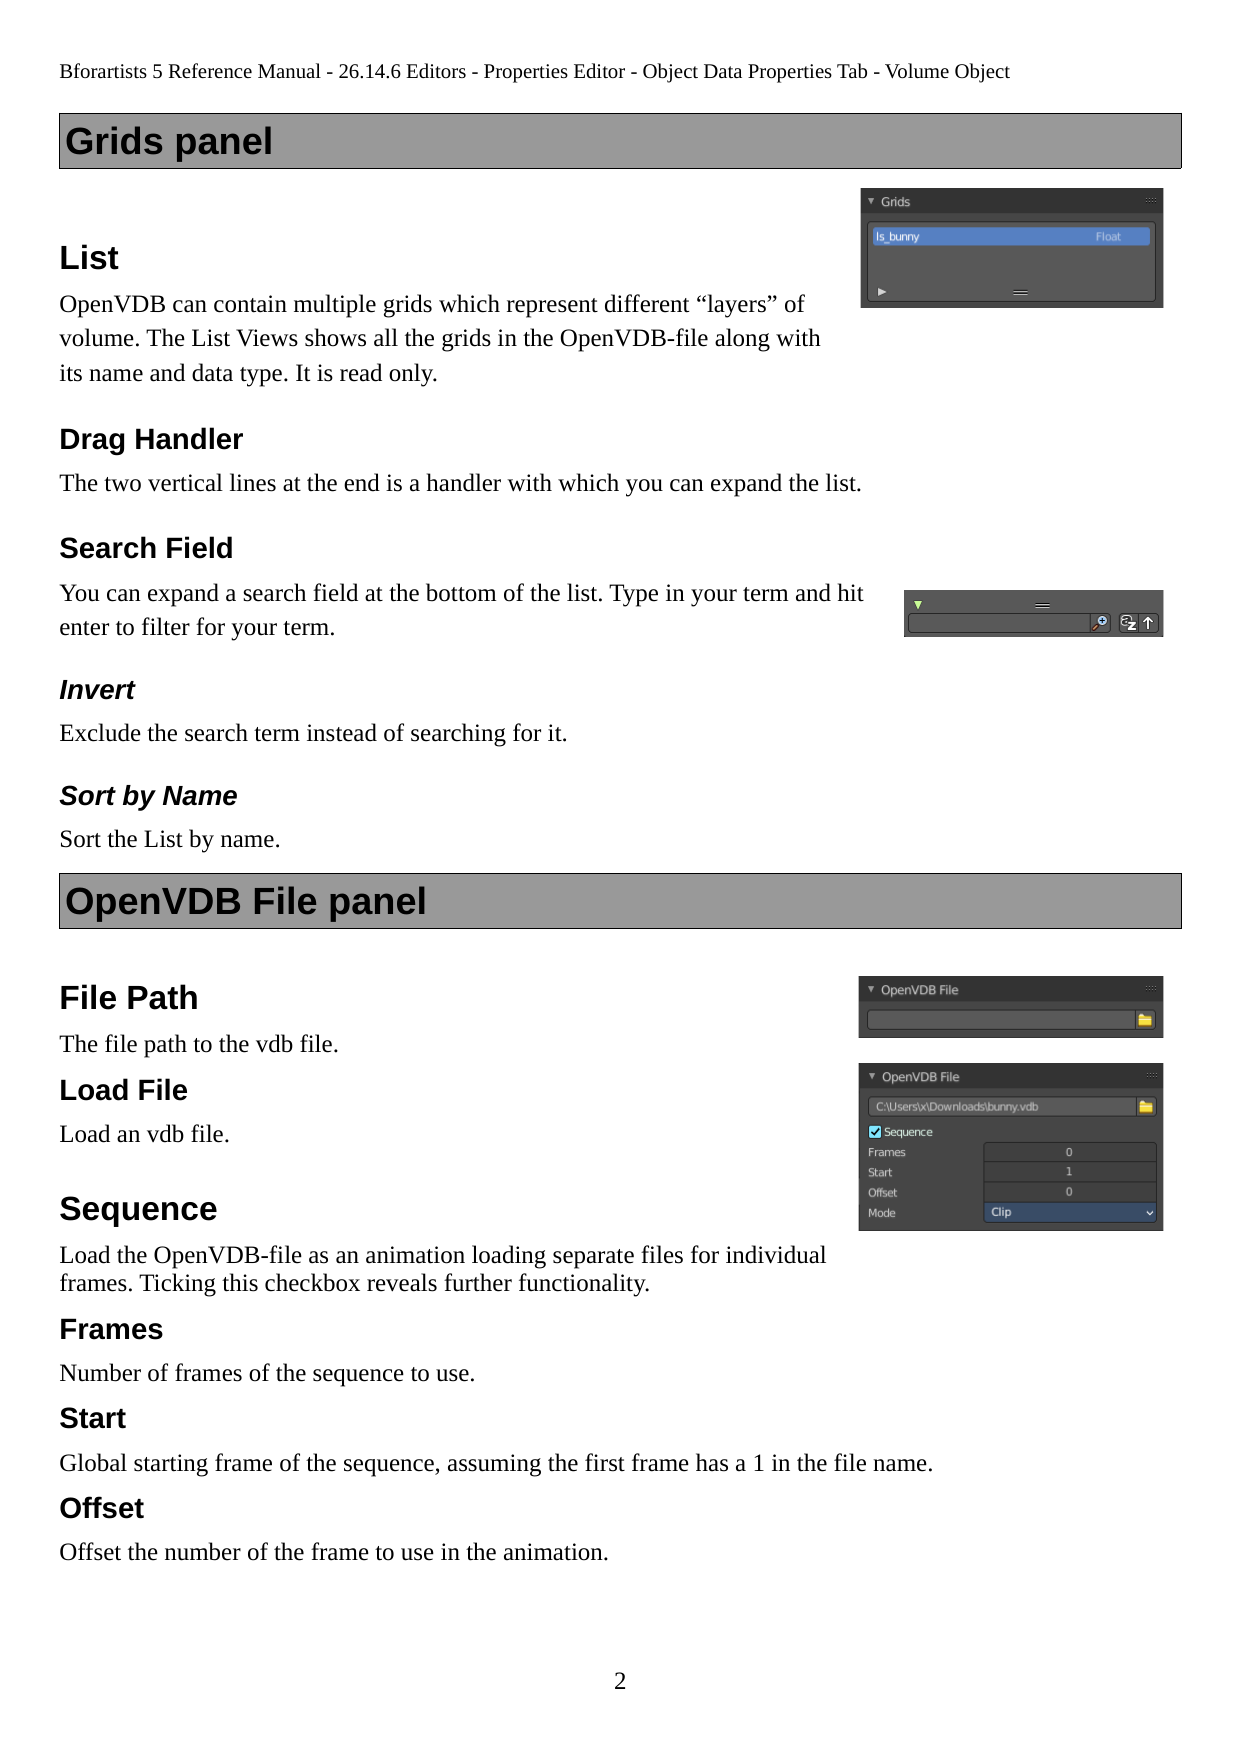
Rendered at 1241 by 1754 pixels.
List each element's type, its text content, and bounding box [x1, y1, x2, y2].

subtitle Search Field [59, 531, 1181, 565]
text OpenVDB can contain multiple grids which represent different “layers” of volume. The List Views shows all the grids in the OpenVDB-file along with its name and data type. It is read only. [59, 289, 1181, 387]
text The file path to the vdb file. [59, 1029, 1181, 1058]
picture [860, 188, 1164, 308]
text The two vertical lines at the end is a handler with which you can expand the list. [59, 468, 1181, 497]
subtitle Load File [59, 1072, 858, 1106]
text [1164, 1119, 1181, 1147]
subtitle [1164, 238, 1181, 276]
text Global starting frame of the sequence, assuming the first frame has a 1 in the file name. [59, 1448, 1181, 1476]
text You can expand a search field at the bottom of the list. Type in your term and hit enter to filter for your term. [59, 578, 1181, 641]
subtitle Invert [59, 674, 1181, 706]
subtitle Offset [59, 1491, 1181, 1525]
subtitle [1164, 1189, 1181, 1227]
text Number of frames of the sequence to use. [59, 1358, 1181, 1387]
subtitle [1164, 978, 1181, 1017]
text Load the OpenVDB-file as an animation loading separate files for individual frames. Ticking this checkbox reveals further functionality. [59, 1240, 1181, 1297]
table_header Grids panel [60, 114, 1181, 168]
picture [904, 590, 1164, 637]
subtitle Sequence [59, 1189, 858, 1227]
picture [858, 1063, 1164, 1231]
subtitle Sort by Name [59, 780, 1181, 812]
table_header OpenVDB File panel [60, 874, 1181, 928]
subtitle List [59, 238, 860, 276]
subtitle Drag Handler [59, 422, 1181, 455]
text Load an vdb file. [59, 1119, 858, 1147]
text Sort the List by name. [59, 824, 1181, 853]
subtitle File Path [59, 978, 858, 1017]
subtitle Start [59, 1401, 1181, 1435]
text Offset the number of the frame to use in the animation. [59, 1537, 1181, 1566]
subtitle [1164, 1072, 1181, 1106]
picture [858, 976, 1164, 1038]
text Exclude the search term instead of searching for it. [59, 718, 1181, 747]
subtitle Frames [59, 1312, 1181, 1346]
